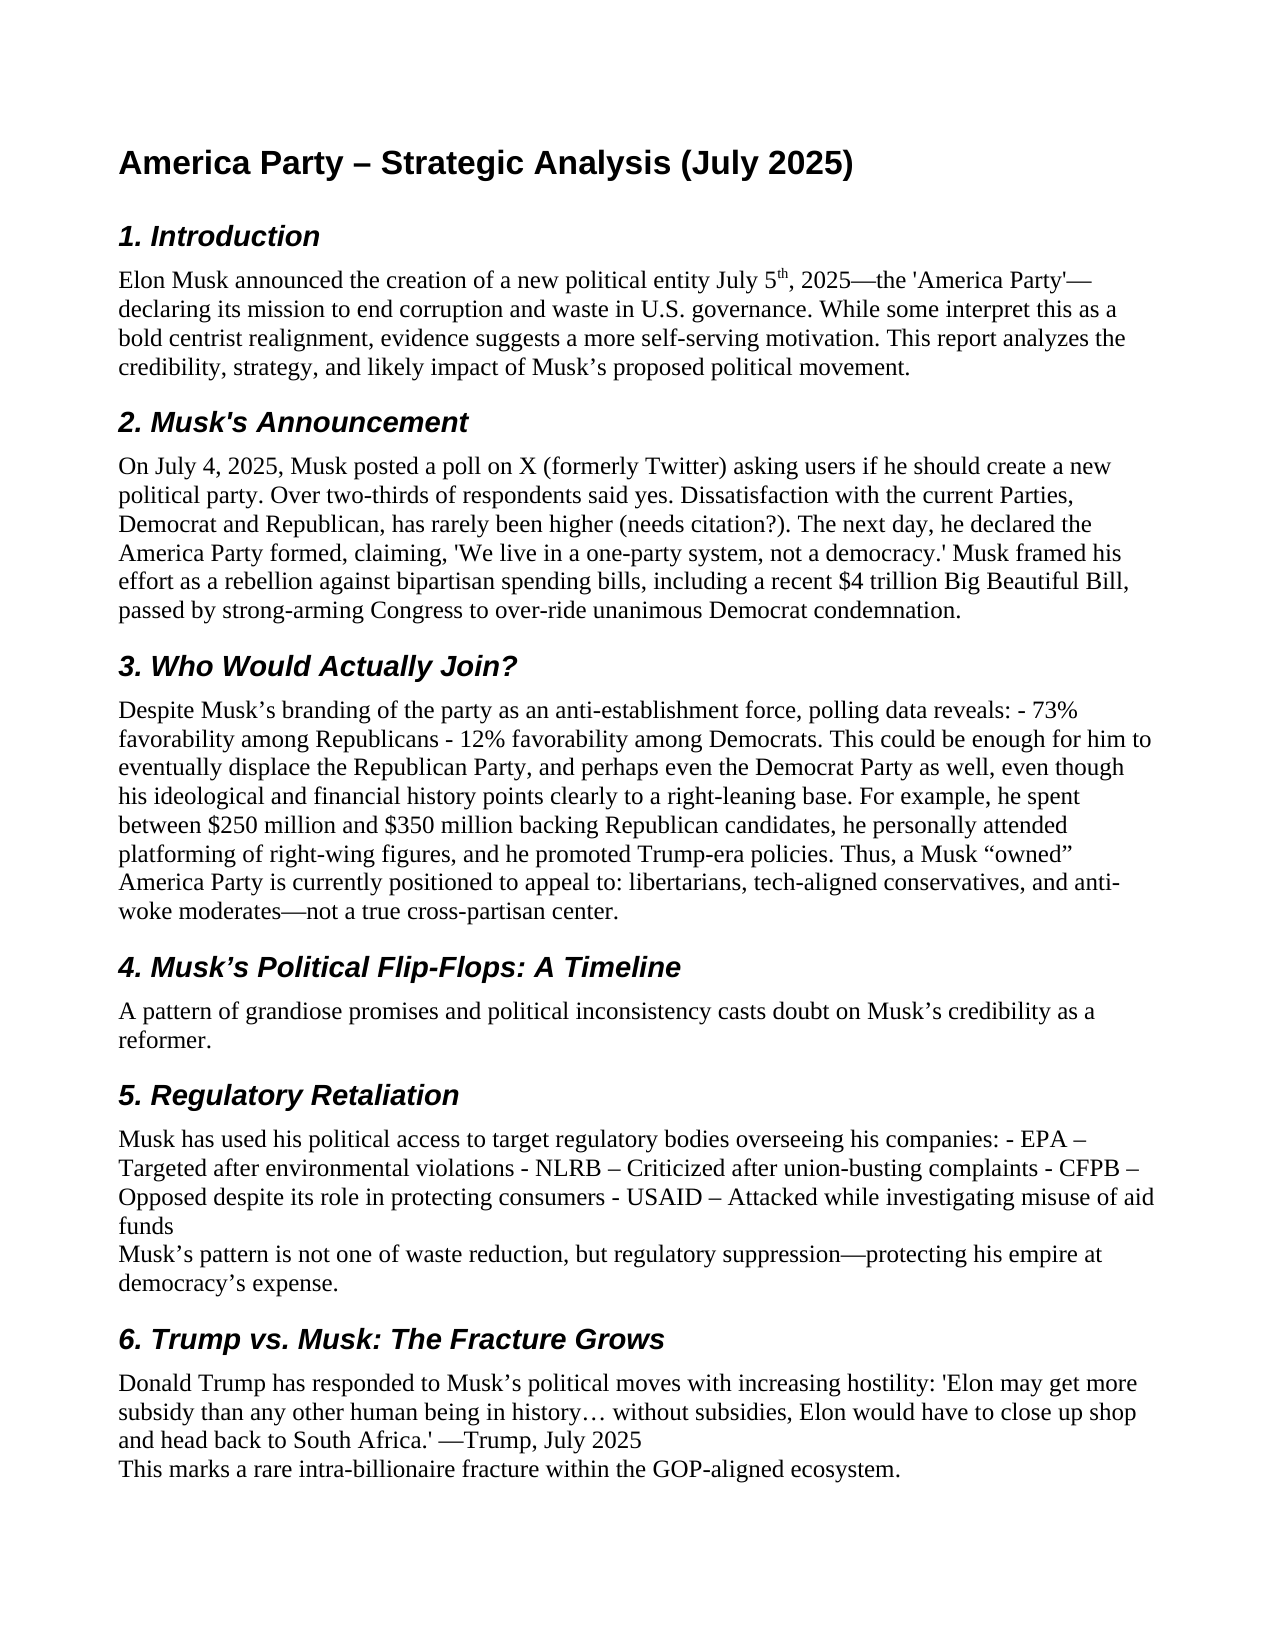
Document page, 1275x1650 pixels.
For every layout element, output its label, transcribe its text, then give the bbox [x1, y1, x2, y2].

text A pattern of grandiose promises and political inconsistency casts doubt on Musk’s credibility as a reformer. [118, 996, 1157, 1053]
text Musk’s pattern is not one of waste reduction, but regulatory suppression—protecting his empire at democracy’s expense. [118, 1239, 1157, 1297]
text Donald Trump has responded to Musk’s political moves with increasing hostility: 'Elon may get more subsidy than any other human being in history… without subsidies, Elon would have to close up shop and head back to South Africa.' —Trump, July 2025 [118, 1368, 1157, 1454]
text On July 4, 2025, Musk posted a poll on X (formerly Twitter) asking users if he should create a new political party. Over two-thirds of respondents said yes. Dissatisfaction with the current Parties, Democrat and Republican, has rarely been higher (needs citation?). The next day, he declared the America Party formed, claiming, 'We live in a one-party system, not a democracy.' Musk framed his effort as a rebellion against bipartisan spending bills, including a recent $4 trillion Big Beautiful Bill, passed by strong-arming Congress to over-ride unanimous Democrat condemnation. [118, 451, 1157, 624]
subtitle 4. Musk’s Political Flip-Flops: A Timeline [118, 950, 1157, 983]
subtitle 3. Who Would Actually Join? [118, 649, 1157, 682]
text Elon Musk announced the creation of a new political entity July 5th, 2025—the 'America Party'—declaring its mission to end corruption and waste in U.S. governance. While some interpret this as a bold centrist realignment, evidence suggests a more self-serving motivation. This report analyzes the credibility, strategy, and likely impact of Musk’s proposed political movement. [118, 265, 1157, 380]
text Musk has used his political access to target regulatory bodies overseeing his companies: - EPA – Targeted after environmental violations - NLRB – Criticized after union-busting complaints - CFPB – Opposed despite its role in protecting consumers - USAID – Attacked while investigating misuse of aid funds [118, 1124, 1157, 1239]
subtitle 5. Regulatory Retaliation [118, 1078, 1157, 1112]
subtitle 1. Introduction [118, 219, 1157, 253]
text Despite Musk’s branding of the party as an anti-establishment force, polling data reveals: - 73% favorability among Republicans - 12% favorability among Democrats. This could be enough for him to eventually displace the Republican Party, and perhaps even the Democrat Party as well, even though his ideological and financial history points clearly to a right-leaning base. For example, he spent between $250 million and $350 million backing Republican candidates, he personally attended platforming of right-wing figures, and he promoted Trump-era policies. Thus, a Musk “owned” America Party is currently positioned to appeal to: libertarians, tech-aligned conservatives, and anti-woke moderates—not a true cross-partisan center. [118, 695, 1157, 925]
text This marks a rare intra-billionaire fracture within the GOP-aligned ecosystem. [118, 1454, 1157, 1483]
subtitle 2. Musk's Announcement [118, 405, 1157, 439]
subtitle 6. Trump vs. Musk: The Fracture Grows [118, 1322, 1157, 1356]
subtitle America Party – Strategic Analysis (July 2025) [118, 143, 1157, 182]
